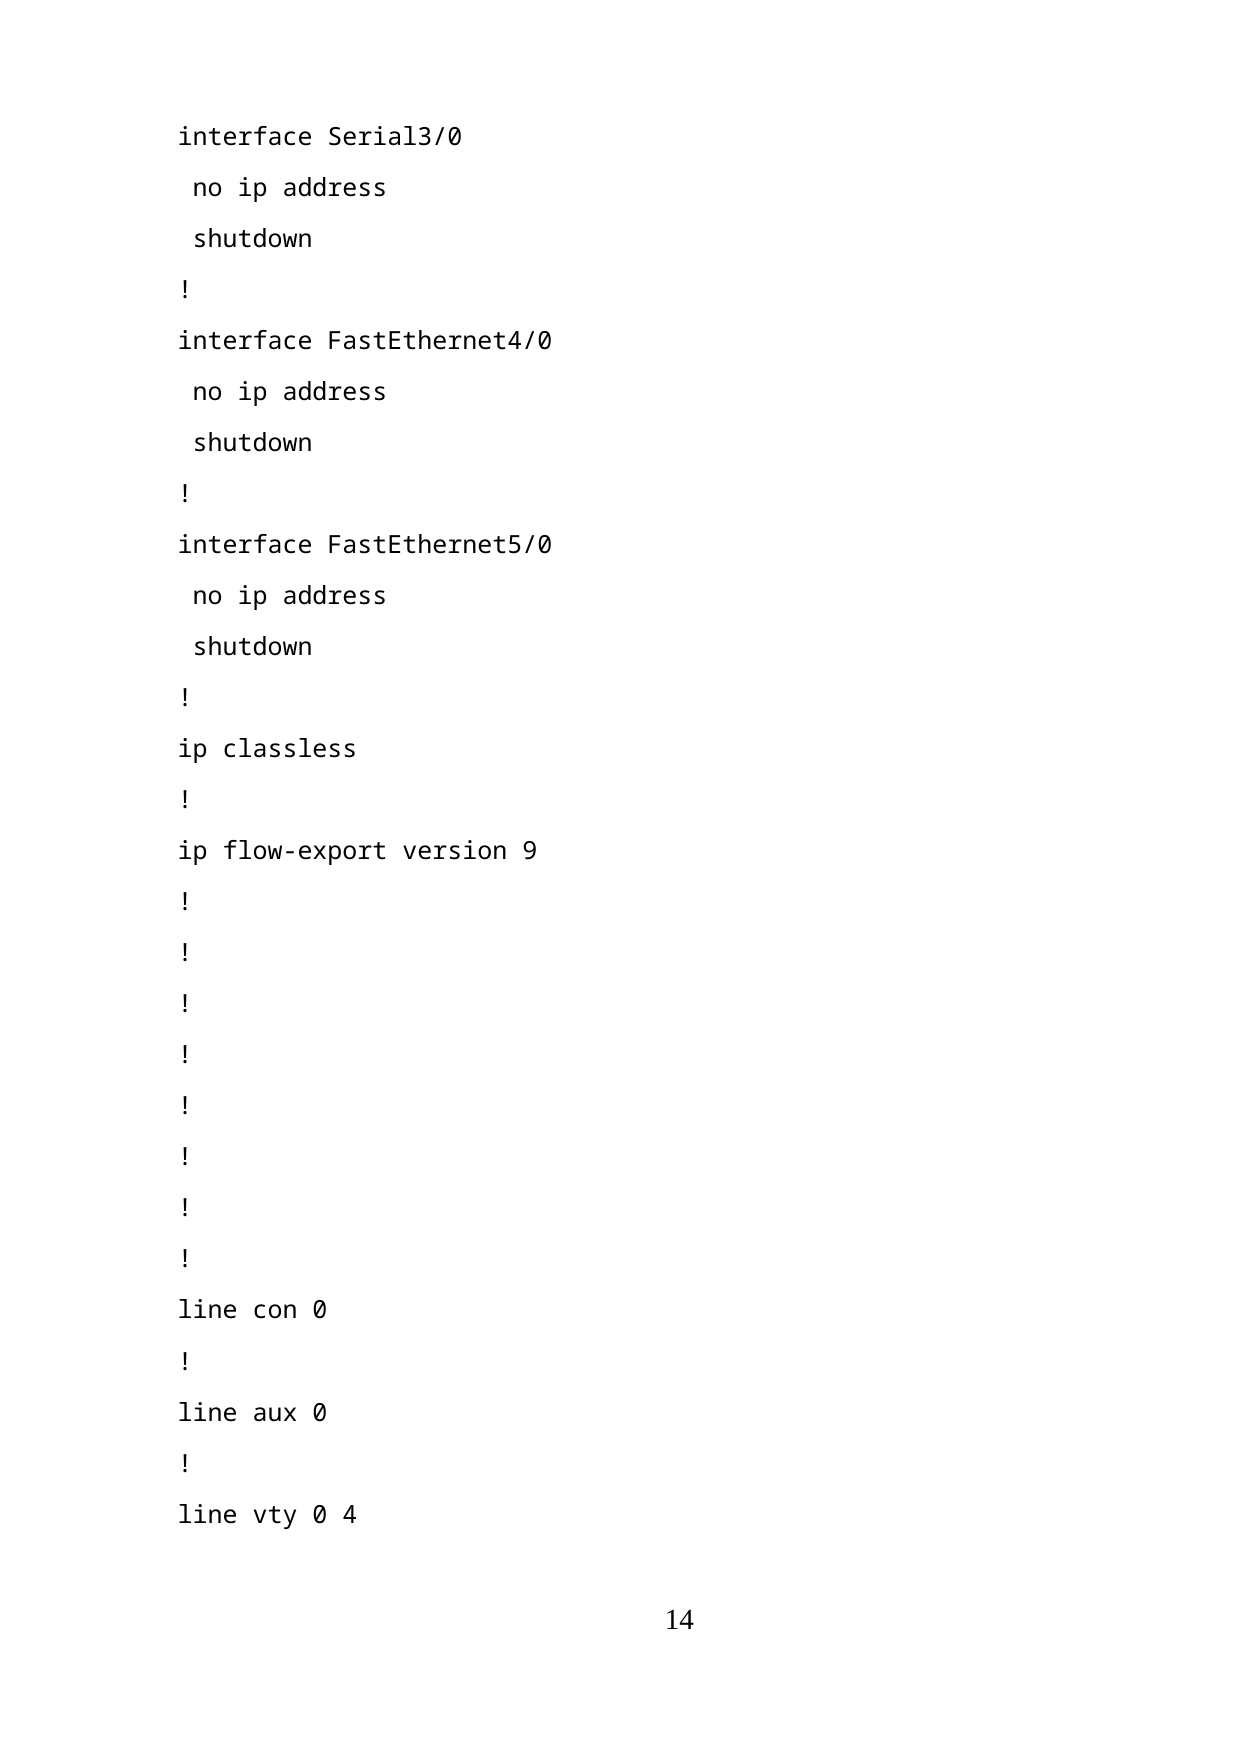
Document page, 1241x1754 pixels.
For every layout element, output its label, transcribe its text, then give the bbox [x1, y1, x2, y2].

text interface Serial3/0 [177, 118, 1181, 152]
text ! [177, 679, 1181, 714]
text ! [177, 782, 1181, 816]
text ! [177, 271, 1181, 305]
text ! [177, 884, 1181, 918]
text ! [177, 1445, 1181, 1479]
text ! [177, 986, 1181, 1020]
text ! [177, 935, 1181, 969]
text ! [177, 1088, 1181, 1122]
text ! [177, 1241, 1181, 1275]
text line aux 0 [177, 1394, 1181, 1428]
text ip flow-export version 9 [177, 833, 1181, 867]
text shutdown [177, 424, 1181, 458]
text ! [177, 1343, 1181, 1377]
text ! [177, 475, 1181, 509]
text interface FastEthernet5/0 [177, 526, 1181, 561]
text no ip address [177, 169, 1181, 203]
text ! [177, 1190, 1181, 1224]
text line vty 0 4 [177, 1496, 1181, 1530]
text shutdown [177, 220, 1181, 254]
text shutdown [177, 628, 1181, 663]
text no ip address [177, 577, 1181, 612]
text line con 0 [177, 1292, 1181, 1326]
text ip classless [177, 731, 1181, 765]
text ! [177, 1139, 1181, 1173]
text ! [177, 1037, 1181, 1071]
text no ip address [177, 373, 1181, 407]
text interface FastEthernet4/0 [177, 322, 1181, 356]
